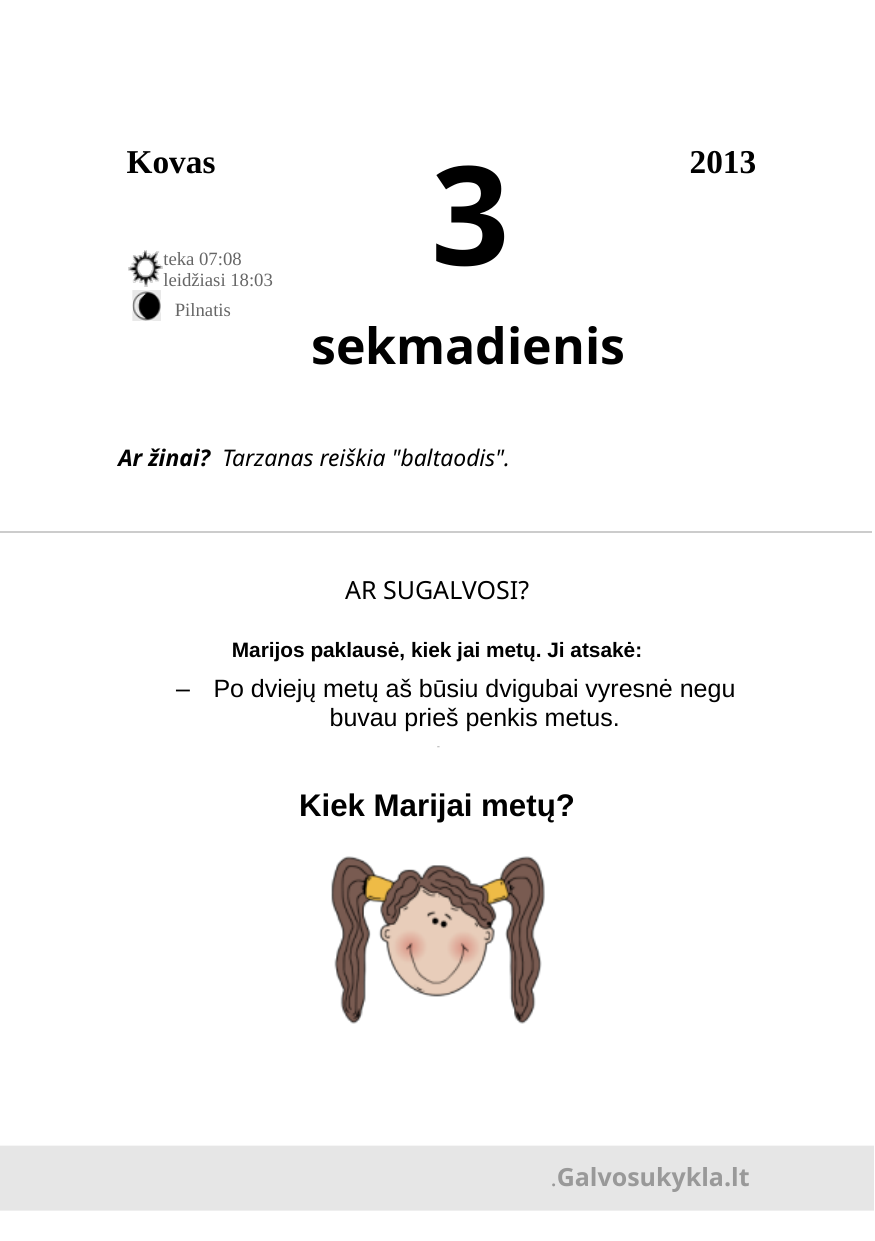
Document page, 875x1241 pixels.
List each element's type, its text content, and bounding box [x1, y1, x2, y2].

table_header Pilnatis [118, 288, 298, 379]
table_header 3 sekmadienis [299, 118, 638, 379]
picture [323, 852, 551, 1030]
subtitle Kiek Marijai metų? [118, 787, 756, 823]
table_header Kovas teka 07:08 leidžiasi 18:03 [118, 118, 298, 287]
text Ar žinai? Tarzanas reiškia "baltaodis". [118, 442, 756, 473]
list Po dviejų metų aš būsiu dvigubai vyresnė negu buvau prieš penkis metus. [156, 674, 756, 732]
table_header 2013 [638, 118, 756, 379]
text Marijos paklausė, kiek jai metų. Ji atsakė: [118, 638, 756, 662]
text AR SUGALVOSI? [118, 573, 756, 607]
